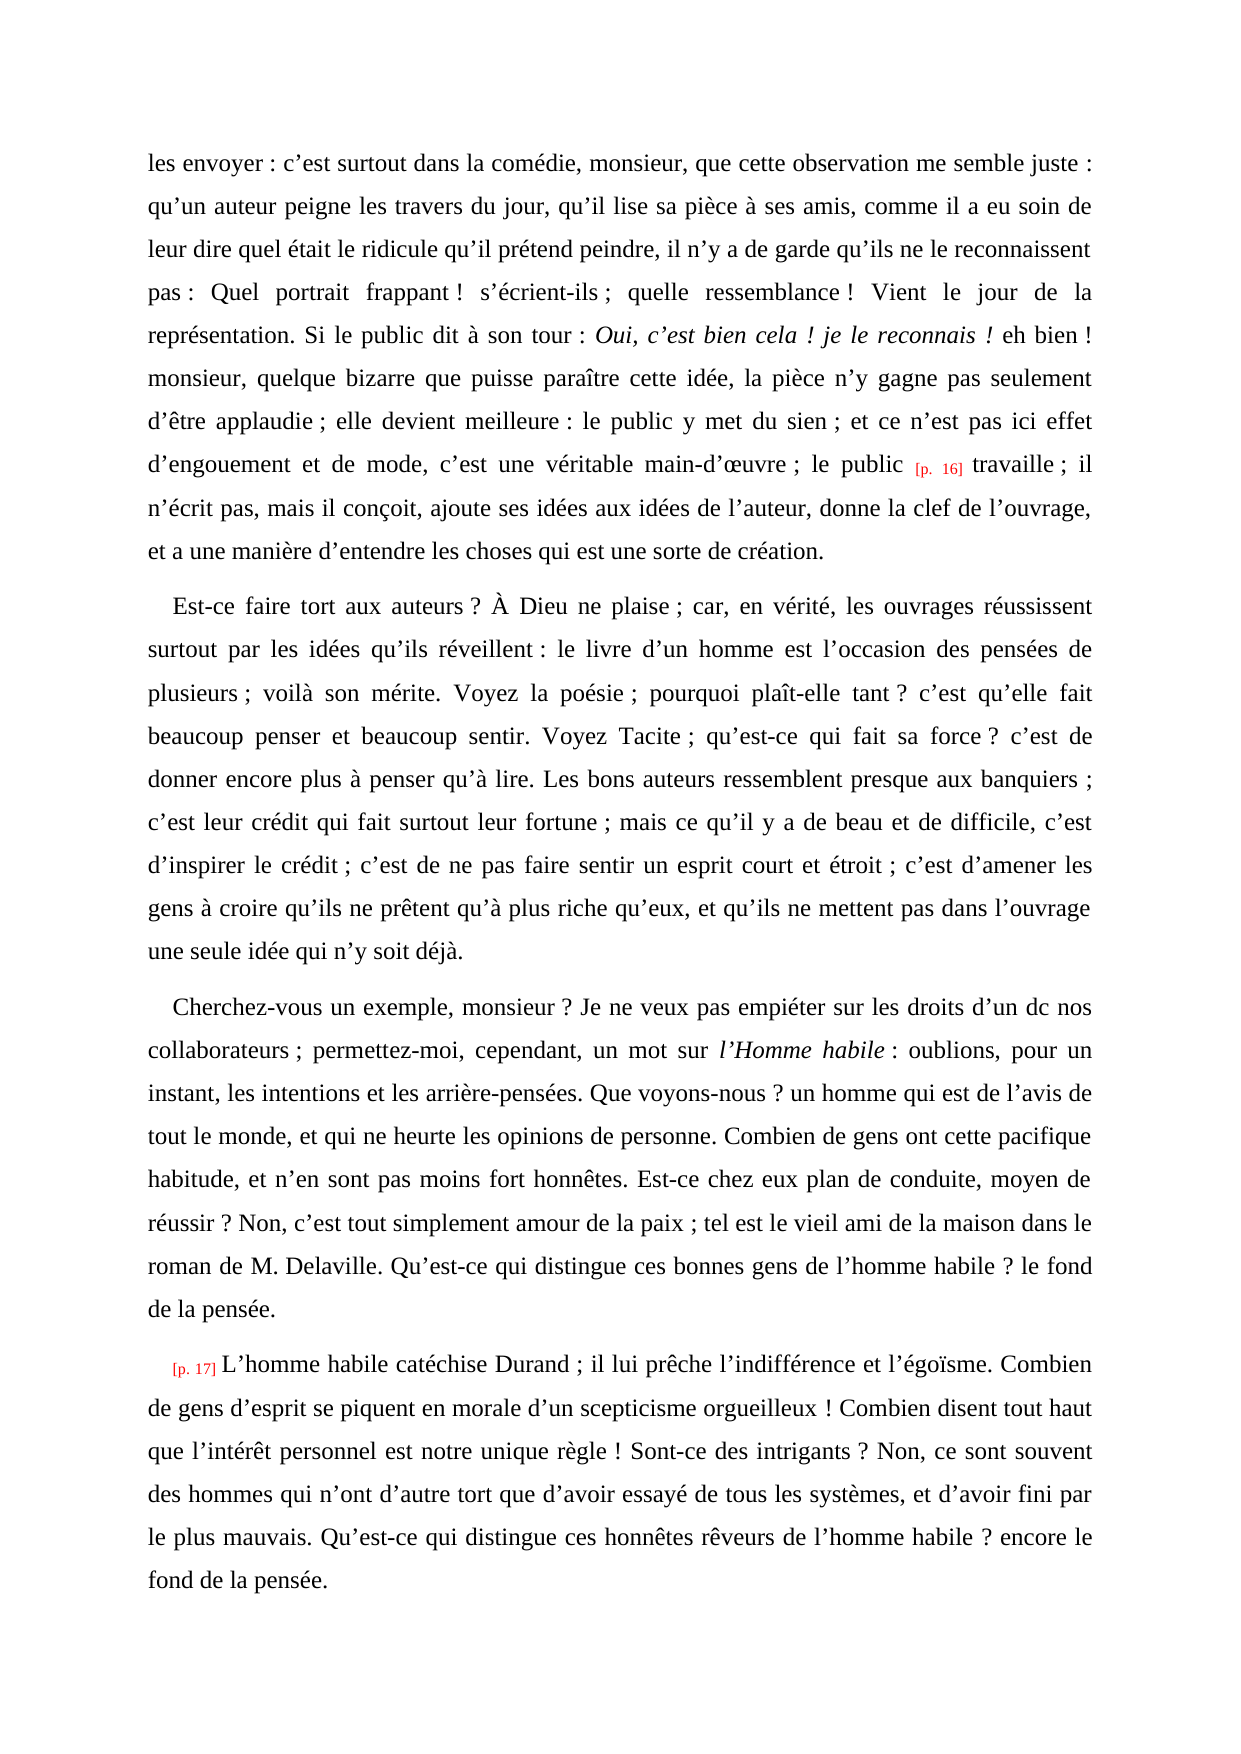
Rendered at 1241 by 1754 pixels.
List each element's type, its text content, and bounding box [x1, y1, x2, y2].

text [p. 17] L’homme habile catéchise Durand ; il lui prêche l’indifférence et l’égoïsme. Combien de gens d’esprit se piquent en morale d’un scepticisme orgueilleux ! Combien disent tout haut que l’intérêt personnel est notre unique règle ! Sont-ce des intrigants ? Non, ce sont souvent des hommes qui n’ont d’autre tort que d’avoir essayé de tous les systèmes, et d’avoir fini par le plus mauvais. Qu’est-ce qui distingue ces honnêtes rêveurs de l’homme habile ? encore le fond de la pensée. [148, 1349, 1093, 1594]
text Est-ce faire tort aux auteurs ? À Dieu ne plaise ; car, en vérité, les ouvrages réussissent surtout par les idées qu’ils réveillent : le livre d’un homme est l’occasion des pensées de plusieurs ; voilà son mérite. Voyez la poésie ; pourquoi plaît-elle tant ? c’est qu’elle fait beaucoup penser et beaucoup sentir. Voyez Tacite ; qu’est-ce qui fait sa force ? c’est de donner encore plus à penser qu’à lire. Les bons auteurs ressemblent presque aux banquiers ; c’est leur crédit qui fait surtout leur fortune ; mais ce qu’il y a de beau et de difficile, c’est d’inspirer le crédit ; c’est de ne pas faire sentir un esprit court et étroit ; c’est d’amener les gens à croire qu’ils ne prêtent qu’à plus riche qu’eux, et qu’ils ne mettent pas dans l’ouvrage une seule idée qui n’y soit déjà. [148, 591, 1093, 965]
text les envoyer : c’est surtout dans la comédie, monsieur, que cette observation me semble juste : qu’un auteur peigne les travers du jour, qu’il lise sa pièce à ses amis, comme il a eu soin de leur dire quel était le ridicule qu’il prétend peindre, il n’y a de garde qu’ils ne le reconnaissent pas : Quel portrait frappant ! s’écrient-ils ; quelle ressemblance ! Vient le jour de la représentation. Si le public dit à son tour : Oui, c’est bien cela ! je le reconnais ! eh bien ! monsieur, quelque bizarre que puisse paraître cette idée, la pièce n’y gagne pas seulement d’être applaudie ; elle devient meilleure : le public y met du sien ; et ce n’est pas ici effet d’engouement et de mode, c’est une véritable main-d’œuvre ; le public [p. 16] travaille ; il n’écrit pas, mais il conçoit, ajoute ses idées aux idées de l’auteur, donne la clef de l’ouvrage, et a une manière d’entendre les choses qui est une sorte de création. [148, 148, 1093, 564]
text Cherchez-vous un exemple, monsieur ? Je ne veux pas empiéter sur les droits d’un dc nos collaborateurs ; permettez-moi, cependant, un mot sur l’Homme habile : oublions, pour un instant, les intentions et les arrière-pensées. Que voyons-nous ? un homme qui est de l’avis de tout le monde, et qui ne heurte les opinions de personne. Combien de gens ont cette pacifique habitude, et n’en sont pas moins fort honnêtes. Est-ce chez eux plan de conduite, moyen de réussir ? Non, c’est tout simplement amour de la paix ; tel est le vieil ami de la maison dans le roman de M. Delaville. Qu’est-ce qui distingue ces bonnes gens de l’homme habile ? le fond de la pensée. [148, 992, 1093, 1323]
